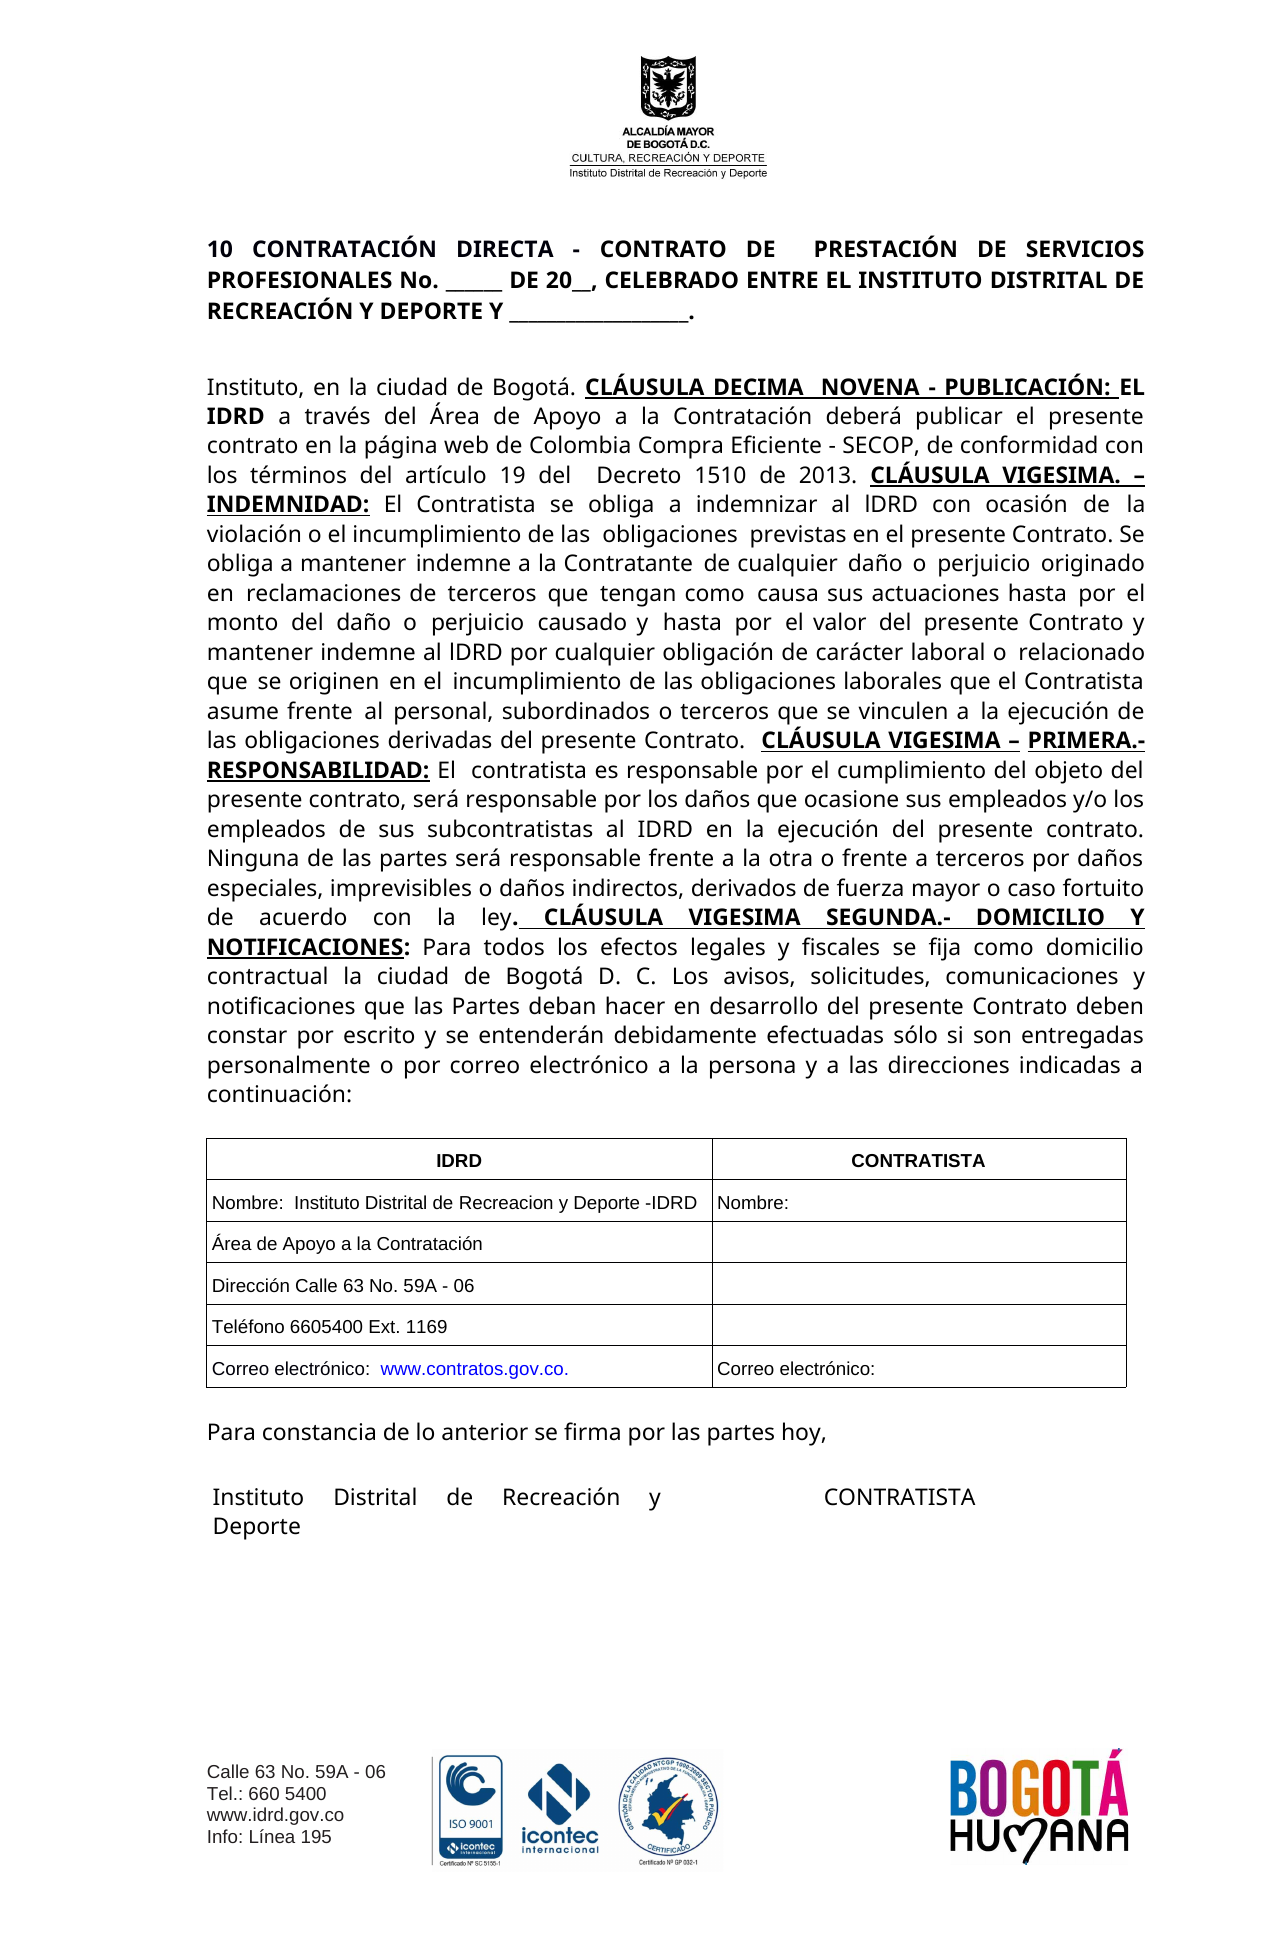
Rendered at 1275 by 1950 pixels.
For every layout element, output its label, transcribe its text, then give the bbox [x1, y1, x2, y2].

picture [950, 1748, 1129, 1865]
table_cell Correo electrónico: [713, 1346, 1126, 1387]
table_cell Nombre: [713, 1180, 1126, 1221]
table_cell [713, 1263, 1126, 1304]
text Para constancia de lo anterior se firma por las partes hoy, [207, 1417, 1145, 1446]
table_header Instituto Distrital de Recreación y Deporte [207, 1476, 667, 1546]
table_cell Teléfono 6605400 Ext. 1169 [207, 1305, 712, 1345]
table_cell [713, 1305, 1126, 1345]
table_cell Nombre: Instituto Distrital de Recreacion y Deporte -IDRD [207, 1180, 712, 1221]
table_cell Correo electrónico: www.contratos.gov.co. [207, 1346, 712, 1387]
table_header CONTRATISTA [667, 1476, 1144, 1546]
picture [431, 1749, 724, 1872]
picture [569, 56, 767, 180]
table_header IDRD [207, 1139, 712, 1179]
text Instituto, en la ciudad de Bogotá. CLÁUSULA DECIMA NOVENA - PUBLICACIÓN: EL IDRD a través del Área de Apoyo a la Contratación deberá publicar el presente contrato en la página web de Colombia Compra Eficiente - SECOP, de conformidad con los términos del artículo 19 del Decreto 1510 de 2013. CLÁUSULA VIGESIMA. – INDEMNIDAD: El Contratista se obliga a indemnizar al lDRD con ocasión de la violación o el incumplimiento de las obligaciones previstas en el presente Contrato. Se obliga a mantener indemne a la Contratante de cualquier daño o perjuicio originado en reclamaciones de terceros que tengan como causa sus actuaciones hasta por el monto del daño o perjuicio causado y hasta por el valor del presente Contrato y mantener indemne al lDRD por cualquier obligación de carácter laboral o relacionado que se originen en el incumplimiento de las obligaciones laborales que el Contratista asume frente al personal, subordinados o terceros que se vinculen a la ejecución de las obligaciones derivadas del presente Contrato. CLÁUSULA VIGESIMA – PRIMERA.- RESPONSABILIDAD: El contratista es responsable por el cumplimiento del objeto del presente contrato, será responsable por los daños que ocasione sus empleados y/o los empleados de sus subcontratistas al IDRD en la ejecución del presente contrato. Ninguna de las partes será responsable frente a la otra o frente a terceros por daños especiales, imprevisibles o daños indirectos, derivados de fuerza mayor o caso fortuito de acuerdo con la ley. CLÁUSULA VIGESIMA SEGUNDA.- DOMICILIO Y NOTIFICACIONES: Para todos los efectos legales y fiscales se fija como domicilio contractual la ciudad de Bogotá D. C. Los avisos, solicitudes, comunicaciones y notificaciones que las Partes deban hacer en desarrollo del presente Contrato deben constar por escrito y se entenderán debidamente efectuadas sólo si son entregadas personalmente o por correo electrónico a la persona y a las direcciones indicadas a continuación: [207, 371, 1145, 1108]
table_cell Dirección Calle 63 No. 59A - 06 [207, 1263, 712, 1304]
table_header CONTRATISTA [713, 1139, 1126, 1179]
table_cell Área de Apoyo a la Contratación [207, 1222, 712, 1262]
table_cell [713, 1222, 1126, 1262]
